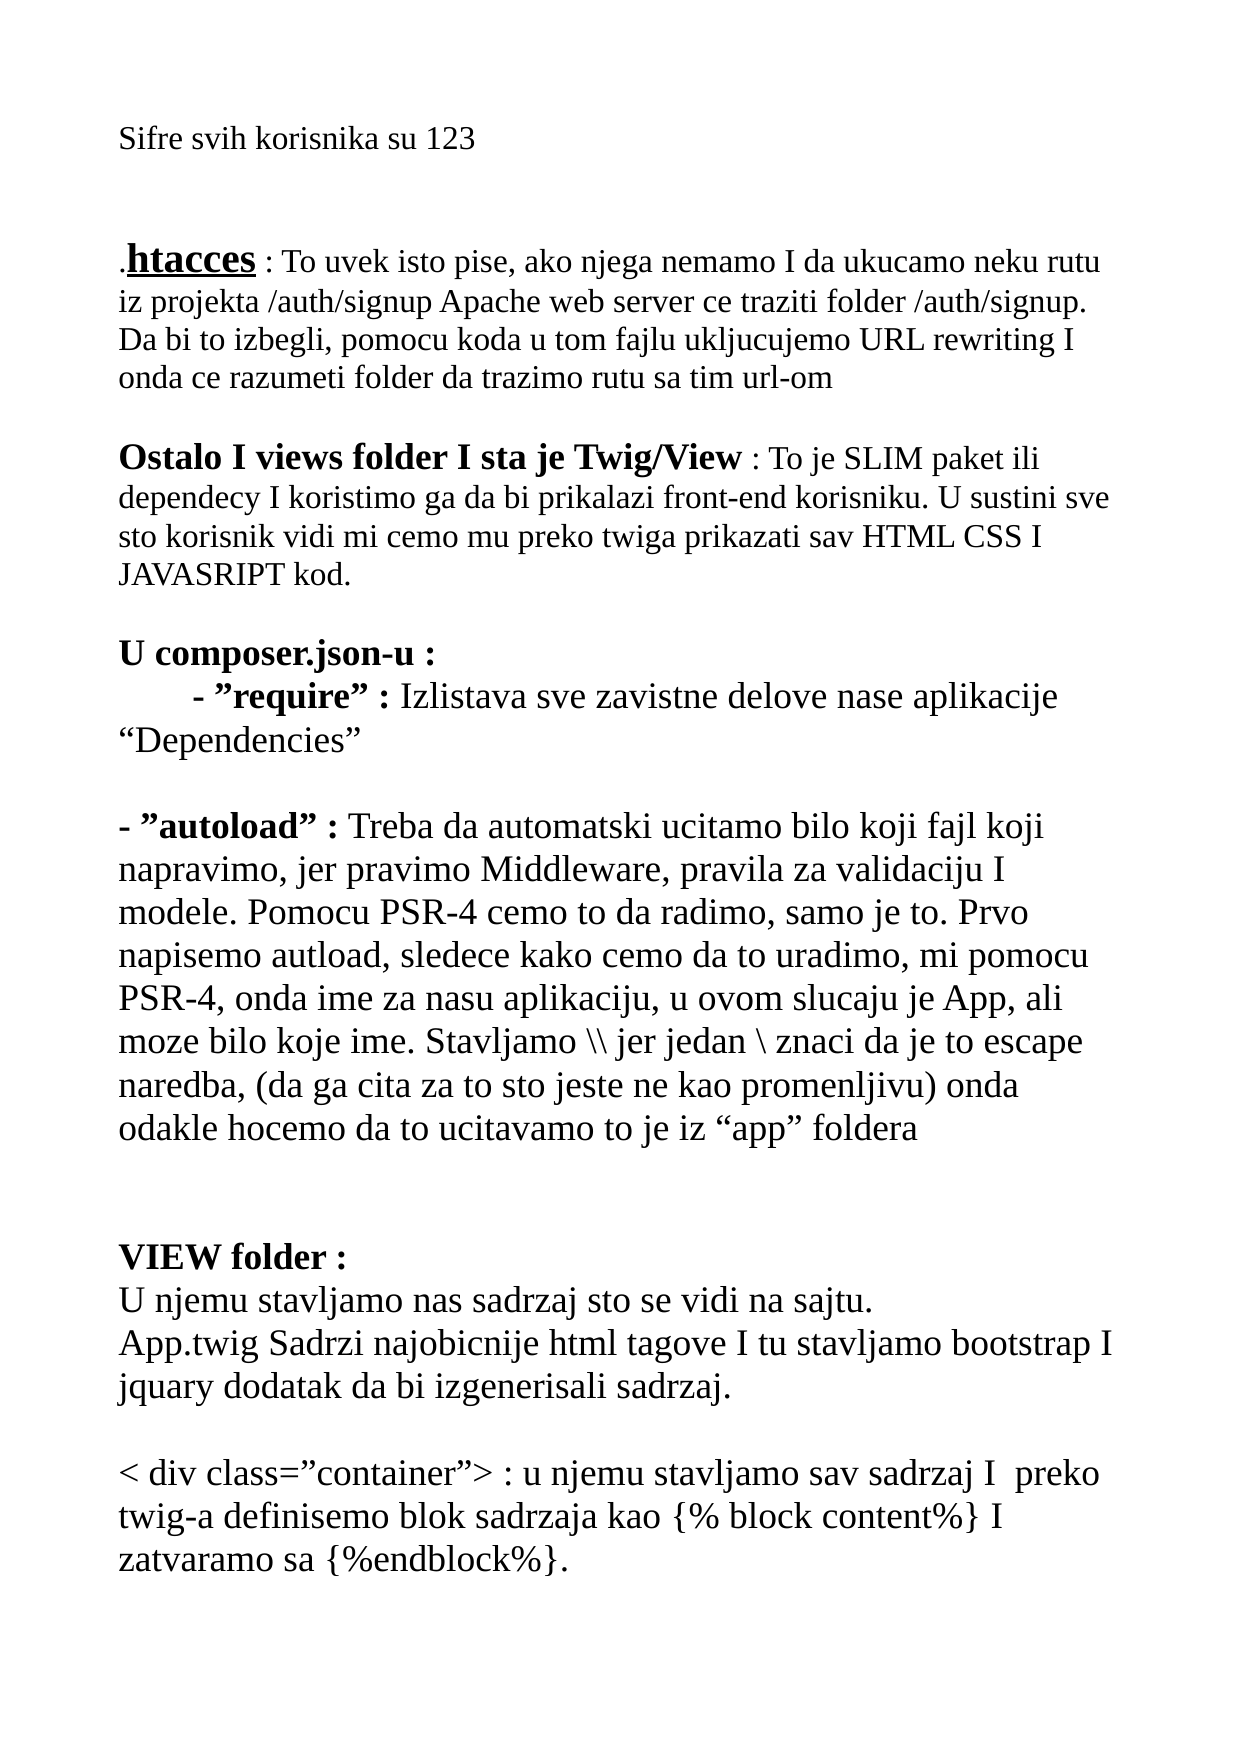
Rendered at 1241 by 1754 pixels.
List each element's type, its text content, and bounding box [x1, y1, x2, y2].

text - ”require” : Izlistava sve zavistne delove nase aplikacije “Dependencies” [118, 674, 1122, 760]
text Sifre svih korisnika su 123 [118, 118, 1122, 156]
text .htacces : To uvek isto pise, ako njega nemamo I da ukucamo neku rutu iz projekta /auth/signup Apache web server ce traziti folder /auth/signup. Da bi to izbegli, pomocu koda u tom fajlu ukljucujemo URL rewriting I onda ce razumeti folder da trazimo rutu sa tim url-om [118, 233, 1122, 396]
text Ostalo I views folder I sta je Twig/View : To je SLIM paket ili dependecy I koristimo ga da bi prikalazi front-end korisniku. U sustini sve sto korisnik vidi mi cemo mu preko twiga prikazati sav HTML CSS I JAVASRIPT kod. [118, 434, 1122, 592]
text U composer.json-u : [118, 631, 1122, 674]
text - ”autoload” : Treba da automatski ucitamo bilo koji fajl koji napravimo, jer pravimo Middleware, pravila za validaciju I modele. Pomocu PSR-4 cemo to da radimo, samo je to. Prvo napisemo autload, sledece kako cemo da to uradimo, mi pomocu PSR-4, onda ime za nasu aplikaciju, u ovom slucaju je App, ali moze bilo koje ime. Stavljamo \\ jer jedan \ znaci da je to escape naredba, (da ga cita za to sto jeste ne kao promenljivu) onda odakle hocemo da to ucitavamo to je iz “app” foldera [118, 803, 1122, 1148]
text U njemu stavljamo nas sadrzaj sto se vidi na sajtu. [118, 1278, 1122, 1321]
text < div class=”container”> : u njemu stavljamo sav sadrzaj I preko twig-a definisemo blok sadrzaja kao {% block content%} I zatvaramo sa {%endblock%}. [118, 1450, 1122, 1579]
text App.twig Sadrzi najobicnije html tagove I tu stavljamo bootstrap I jquary dodatak da bi izgenerisali sadrzaj. [118, 1321, 1122, 1407]
text VIEW folder : [118, 1234, 1122, 1278]
